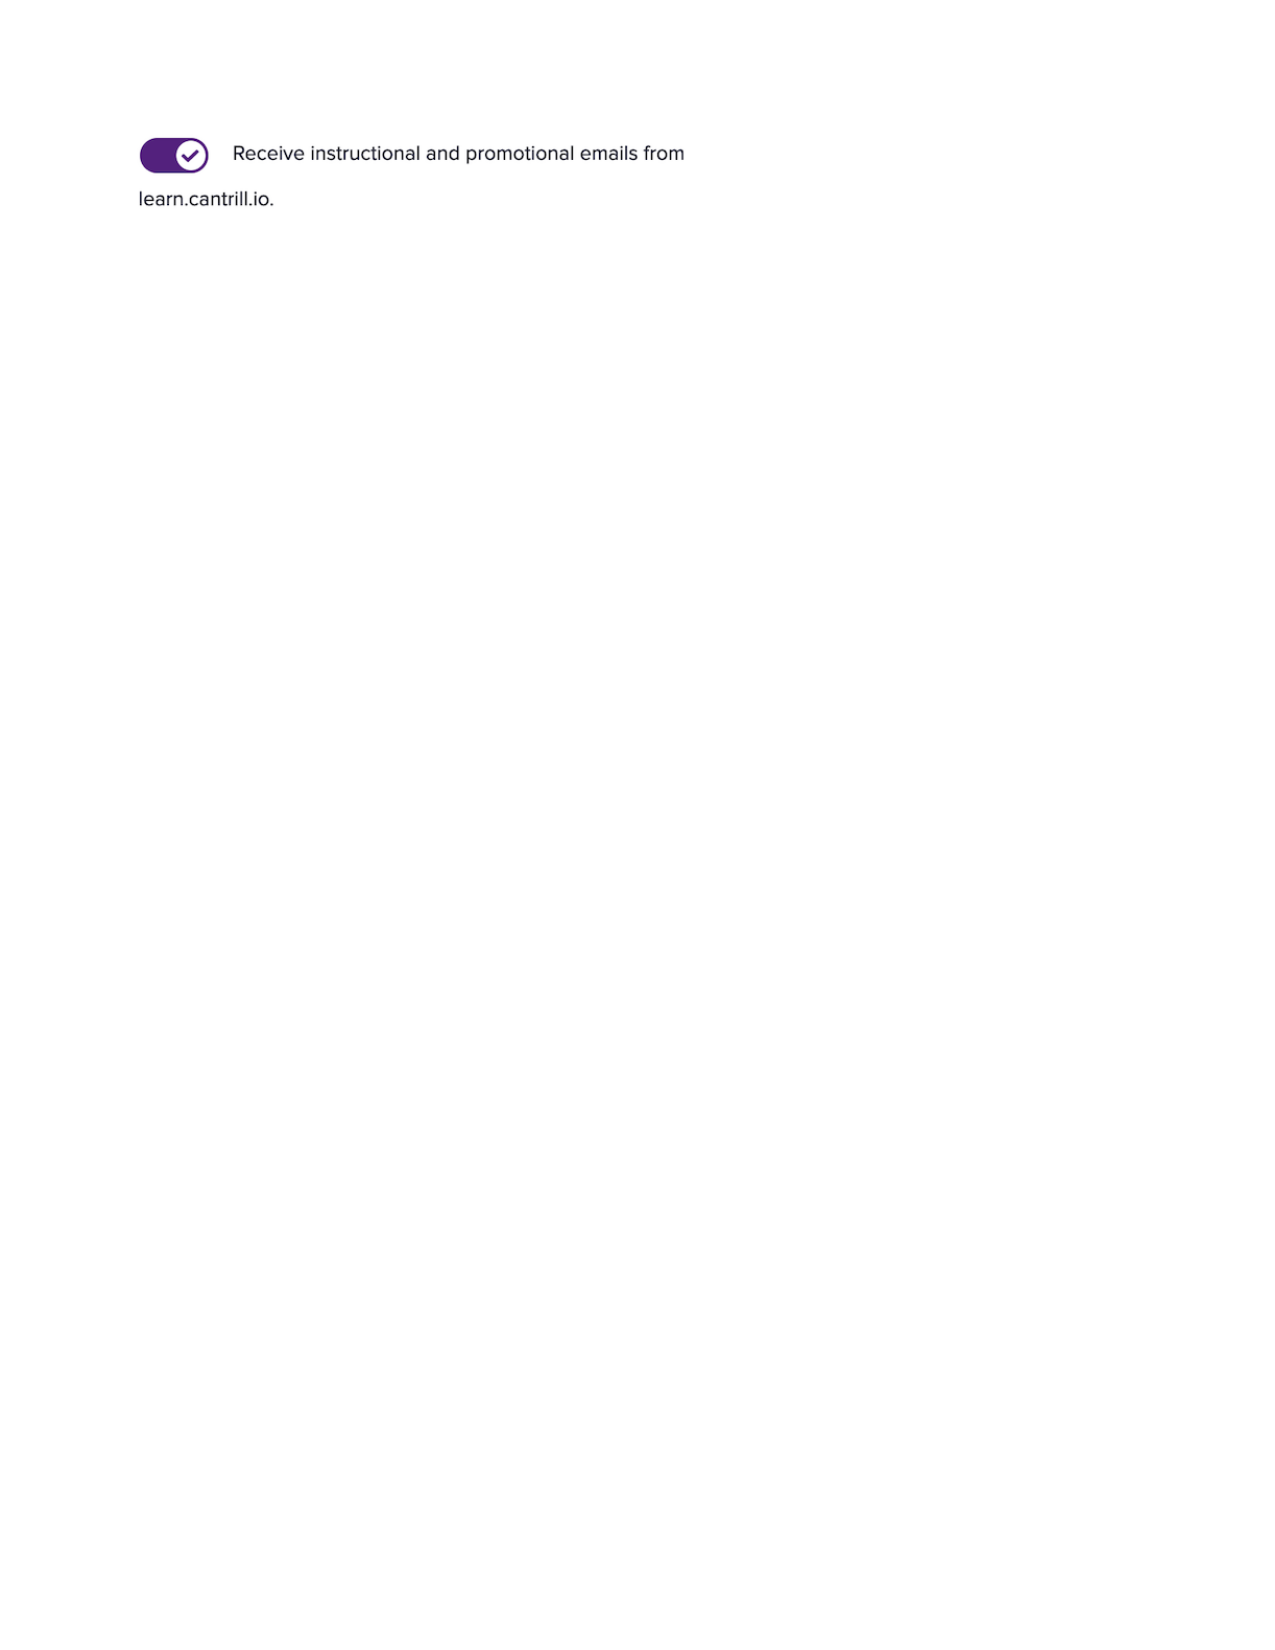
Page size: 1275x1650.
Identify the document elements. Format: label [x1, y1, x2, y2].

picture [118, 118, 744, 224]
